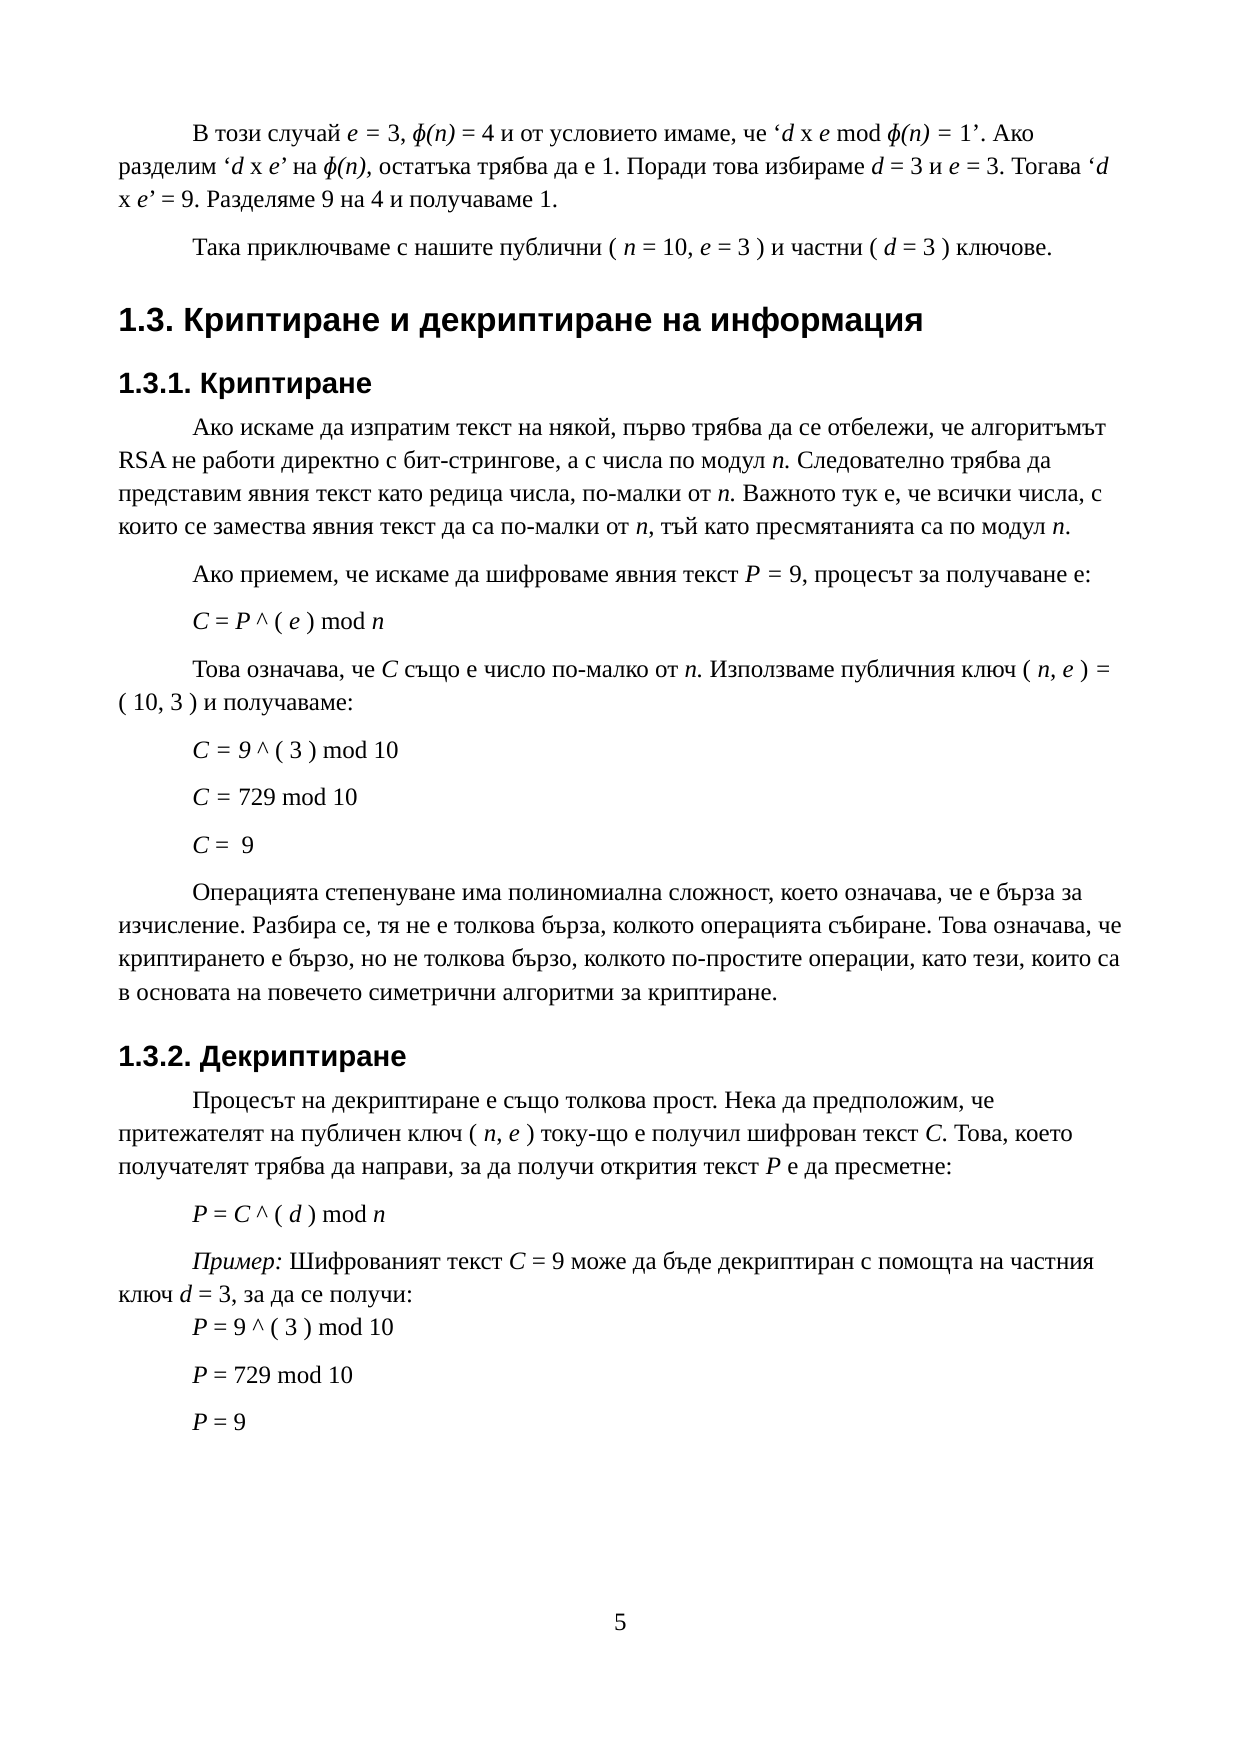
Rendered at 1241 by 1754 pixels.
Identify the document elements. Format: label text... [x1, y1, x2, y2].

text Така приключваме с нашите публични ( n = 10, e = 3 ) и частни ( d = 3 ) ключове. [118, 232, 1122, 261]
text В този случай e = 3, ɸ(n) = 4 и от условието имаме, че ‘d x e mod ɸ(n) = 1’. Ако разделим ‘d x e’ на ɸ(n), остатъка трябва да е 1. Поради това избираме d = 3 и e = 3. Тогава ‘d x e’ = 9. Разделяме 9 на 4 и получаваме 1. [118, 118, 1122, 213]
subtitle 1.3.2. Декриптиране [118, 1039, 1122, 1072]
subtitle 1.3.1. Криптиране [118, 366, 1122, 400]
text Процесът на декриптиране е също толкова прост. Нека да предположим, че притежателят на публичен ключ ( n, e ) току-що е получил шифрован текст C. Това, което получателят трябва да направи, за да получи открития текст P е да пресметне: [118, 1085, 1122, 1180]
text Операцията степенуване има полиномиална сложност, което означава, че е бърза за изчисление. Разбира се, тя не е толкова бърза, колкото операцията събиране. Това означава, че криптирането е бързо, но не толкова бързо, колкото по-простите операции, като тези, които са в основата на повечето симетрични алгоритми за криптиране. [118, 877, 1122, 1005]
text Пример: Шифрованият текст C = 9 може да бъде декриптиран с помощта на частния ключ d = 3, за да се получи: P = 9 ^ ( 3 ) mod 10 [118, 1246, 1122, 1341]
text C = 9 ^ ( 3 ) mod 10 [118, 735, 1122, 763]
text Ако приемем, че искаме да шифроваме явния текст P = 9, процесът за получаване е: [118, 559, 1122, 588]
text P = C ^ ( d ) mod n [118, 1199, 1122, 1227]
text P = 729 mod 10 [118, 1360, 1122, 1389]
text C = 9 [118, 830, 1122, 859]
text Ако искаме да изпратим текст на някой, първо трябва да се отбележи, че алгоритъмът RSA не работи директно с бит-стрингове, а с числа по модул n. Следователно трябва да представим явния текст като редица числа, по-малки от n. Важното тук е, че всички числа, с които се замества явния текст да са по-малки от n, тъй като пресмятанията са по модул n. [118, 412, 1122, 540]
text P = 9 [118, 1407, 1122, 1436]
text C = 729 mod 10 [118, 782, 1122, 811]
text Това означава, че C също е число по-малко от n. Използваме публичния ключ ( n, e ) = ( 10, 3 ) и получаваме: [118, 654, 1122, 716]
text C = P ^ ( e ) mod n [118, 606, 1122, 635]
subtitle 1.3. Криптиране и декриптиране на информация [118, 300, 1122, 339]
